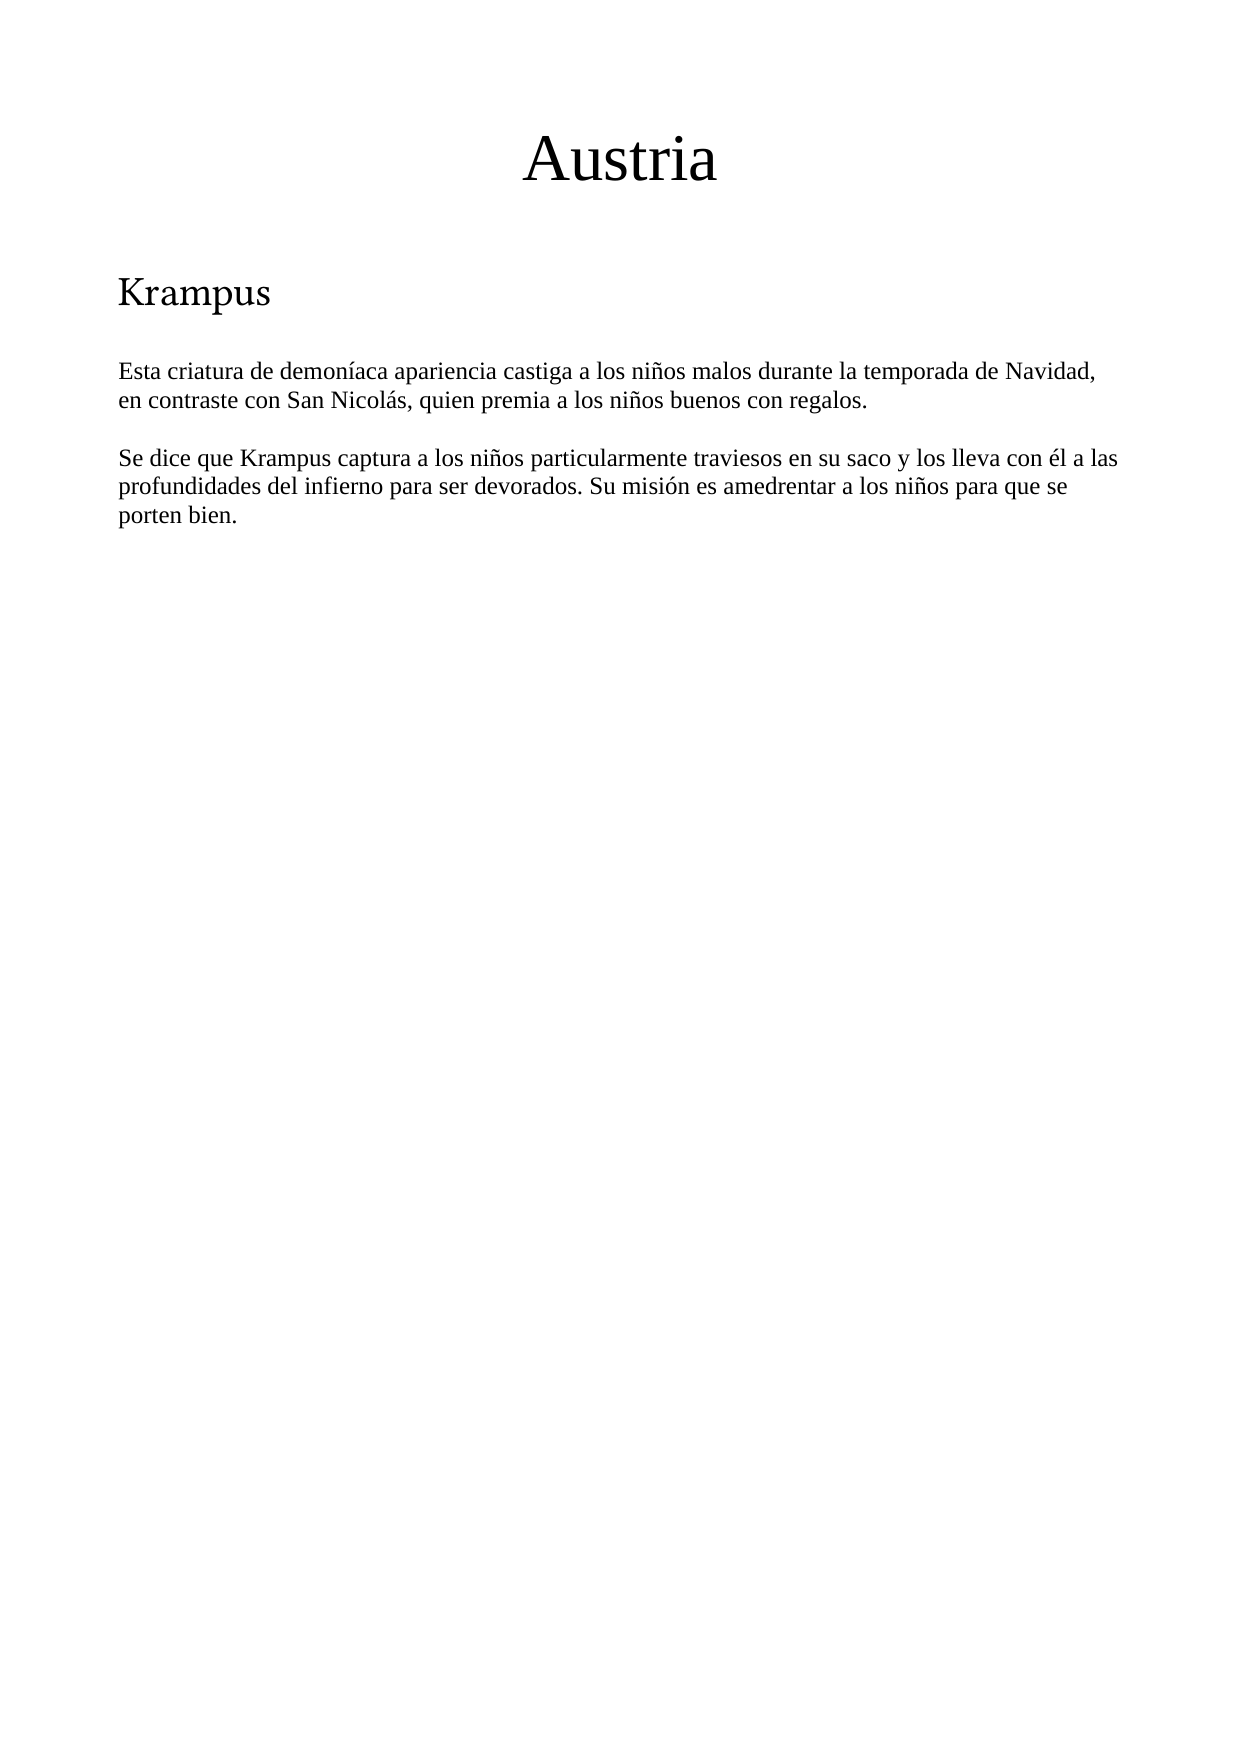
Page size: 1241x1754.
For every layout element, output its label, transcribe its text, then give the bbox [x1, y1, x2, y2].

text Austria [118, 118, 1122, 195]
subtitle Krampus [118, 268, 1122, 315]
text Se dice que Krampus captura a los niños particularmente traviesos en su saco y los lleva con él a las profundidades del infierno para ser devorados. Su misión es amedrentar a los niños para que se porten bien. [118, 443, 1122, 529]
text Esta criatura de demoníaca apariencia castiga a los niños malos durante la temporada de Navidad, en contraste con San Nicolás, quien premia a los niños buenos con regalos. [118, 356, 1122, 414]
